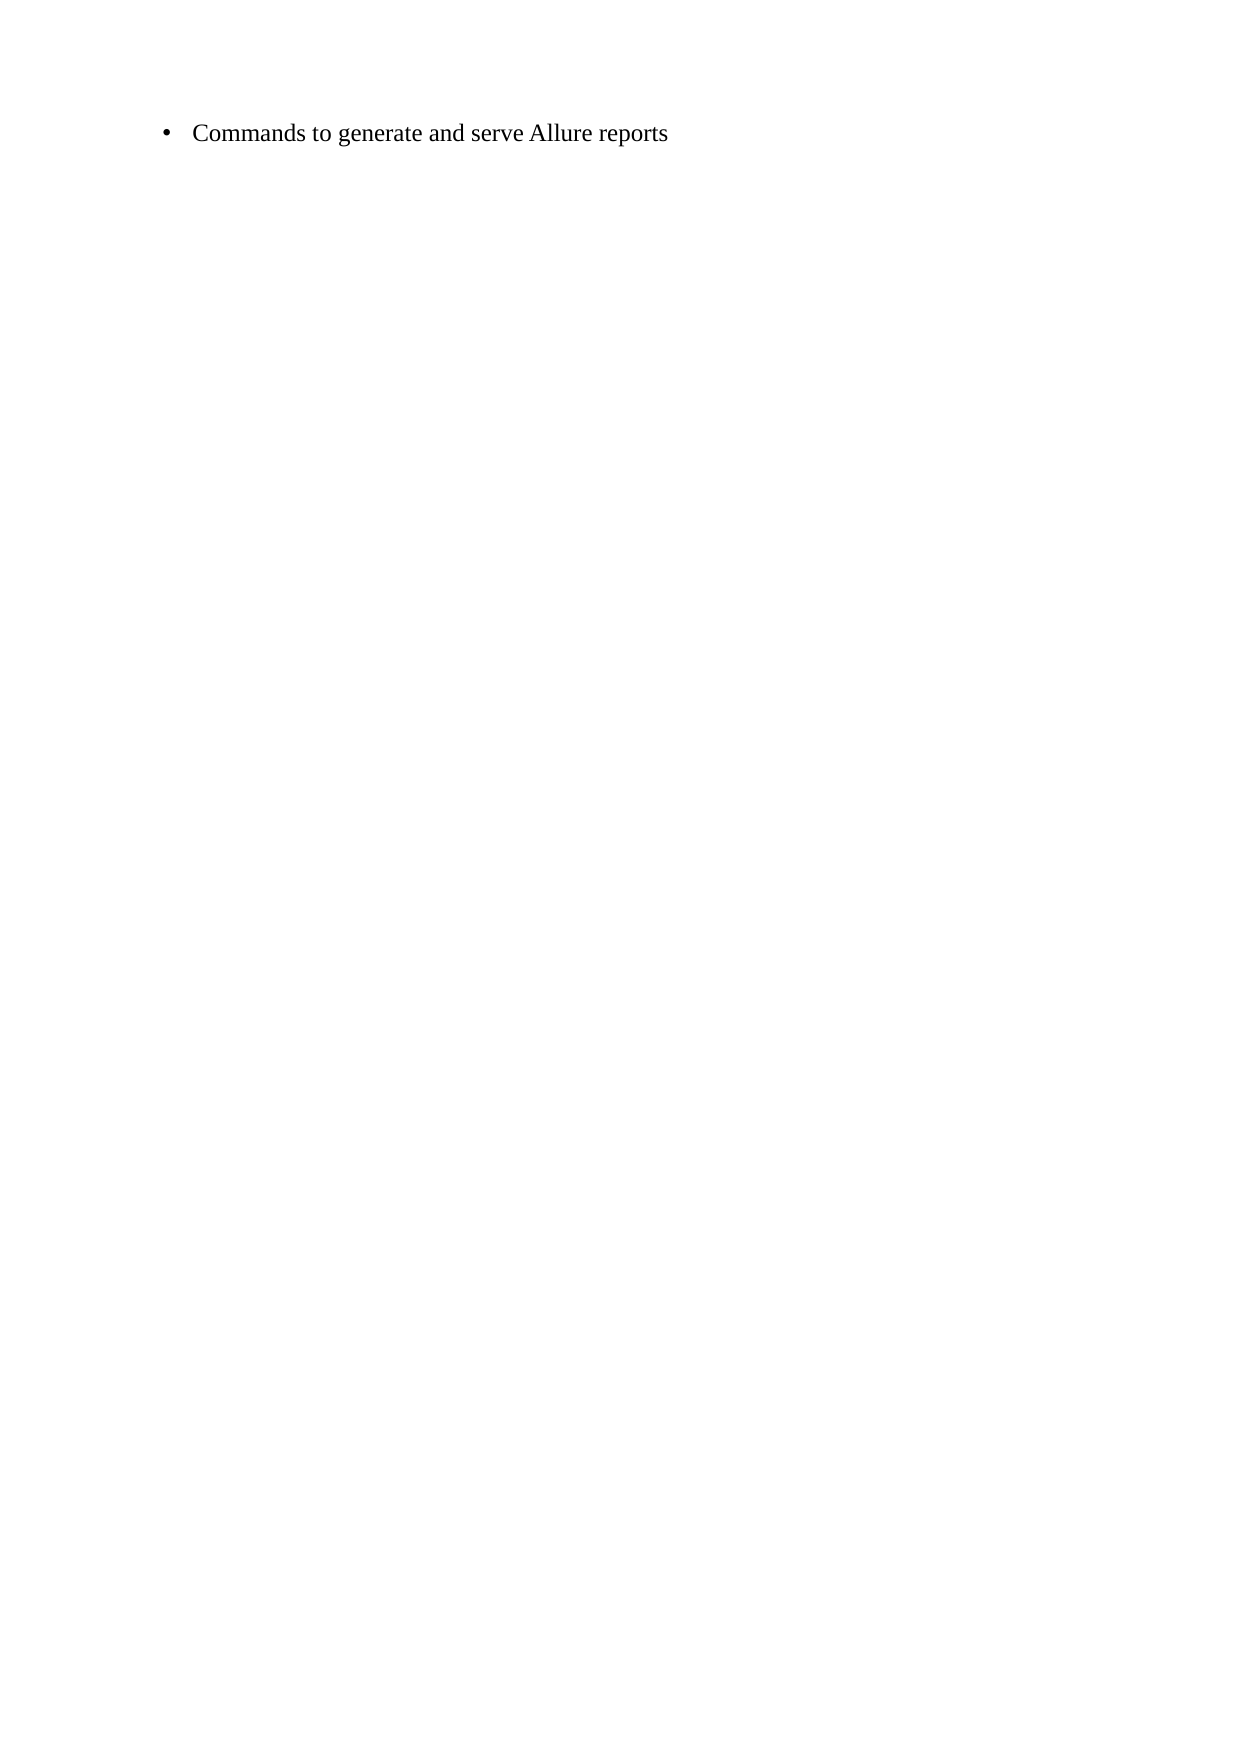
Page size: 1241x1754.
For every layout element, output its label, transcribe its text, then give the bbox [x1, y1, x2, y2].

list Commands to generate and serve Allure reports [162, 118, 1122, 147]
